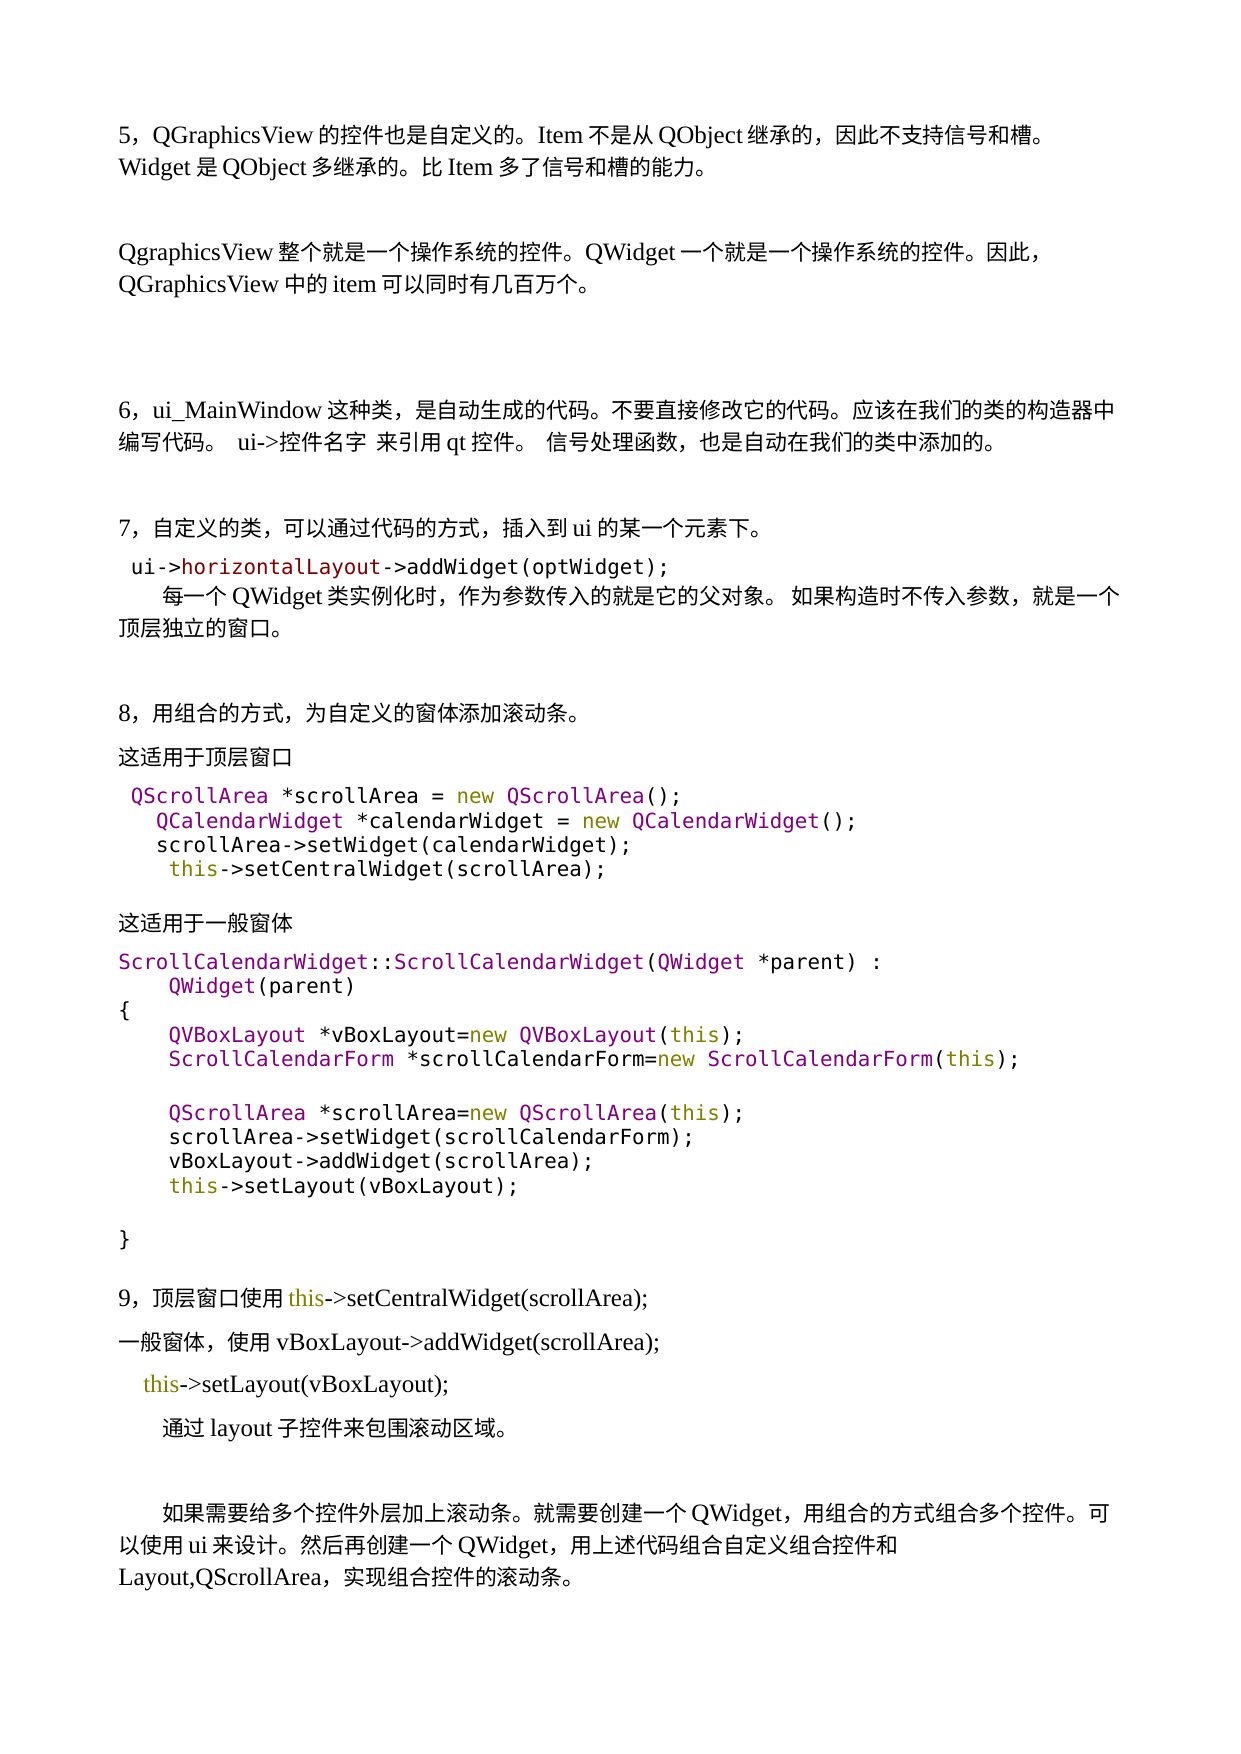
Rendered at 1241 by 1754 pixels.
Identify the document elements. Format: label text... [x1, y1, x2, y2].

text QWidget(parent) [118, 974, 1122, 998]
text 一般窗体，使用 vBoxLayout->addWidget(scrollArea); [118, 1325, 1122, 1357]
text 6，ui_MainWindow这种类，是自动生成的代码。不要直接修改它的代码。应该在我们的类的构造器中编写代码。 ui->控件名字 来引用qt控件。 信号处理函数，也是自动在我们的类中添加的。 [118, 393, 1122, 457]
text 通过layout子控件来包围滚动区域。 [118, 1411, 1122, 1442]
text 如果需要给多个控件外层加上滚动条。就需要创建一个QWidget，用组合的方式组合多个控件。可以使用ui来设计。然后再创建一个QWidget，用上述代码组合自定义组合控件和Layout,QScrollArea，实现组合控件的滚动条。 [118, 1496, 1122, 1591]
text QScrollArea *scrollArea = new QScrollArea(); [118, 784, 1122, 809]
text QgraphicsView整个就是一个操作系统的控件。QWidget一个就是一个操作系统的控件。因此，QGraphicsView中的item可以同时有几百万个。 [118, 235, 1122, 298]
text ScrollCalendarForm *scrollCalendarForm=new ScrollCalendarForm(this); [118, 1047, 1122, 1071]
text this->setLayout(vBoxLayout); [118, 1174, 1122, 1198]
text this->setLayout(vBoxLayout); [118, 1369, 1122, 1398]
text scrollArea->setWidget(scrollCalendarForm); [118, 1125, 1122, 1149]
text ScrollCalendarWidget::ScrollCalendarWidget(QWidget *parent) : [118, 950, 1122, 974]
text 这适用于一般窗体 [118, 906, 1122, 937]
text 9，顶层窗口使用this->setCentralWidget(scrollArea); [118, 1281, 1122, 1313]
text QVBoxLayout *vBoxLayout=new QVBoxLayout(this); [118, 1023, 1122, 1047]
text 5，QGraphicsView的控件也是自定义的。Item不是从QObject继承的，因此不支持信号和槽。Widget是QObject多继承的。比Item多了信号和槽的能力。 [118, 118, 1122, 181]
text 7，自定义的类，可以通过代码的方式，插入到ui的某一个元素下。 [118, 511, 1122, 542]
text 8，用组合的方式，为自定义的窗体添加滚动条。 [118, 696, 1122, 728]
text 每一个QWidget类实例化时，作为参数传入的就是它的父对象。 如果构造时不传入参数，就是一个顶层独立的窗口。 [118, 579, 1122, 642]
text QCalendarWidget *calendarWidget = new QCalendarWidget(); [118, 809, 1122, 833]
text this->setCentralWidget(scrollArea); [118, 857, 1122, 882]
text QScrollArea *scrollArea=new QScrollArea(this); [118, 1101, 1122, 1125]
text { [118, 998, 1122, 1023]
text vBoxLayout->addWidget(scrollArea); [118, 1149, 1122, 1174]
text ui->horizontalLayout->addWidget(optWidget); [118, 555, 1122, 579]
text 这适用于顶层窗口 [118, 740, 1122, 772]
text scrollArea->setWidget(calendarWidget); [118, 833, 1122, 857]
text } [118, 1227, 1122, 1252]
